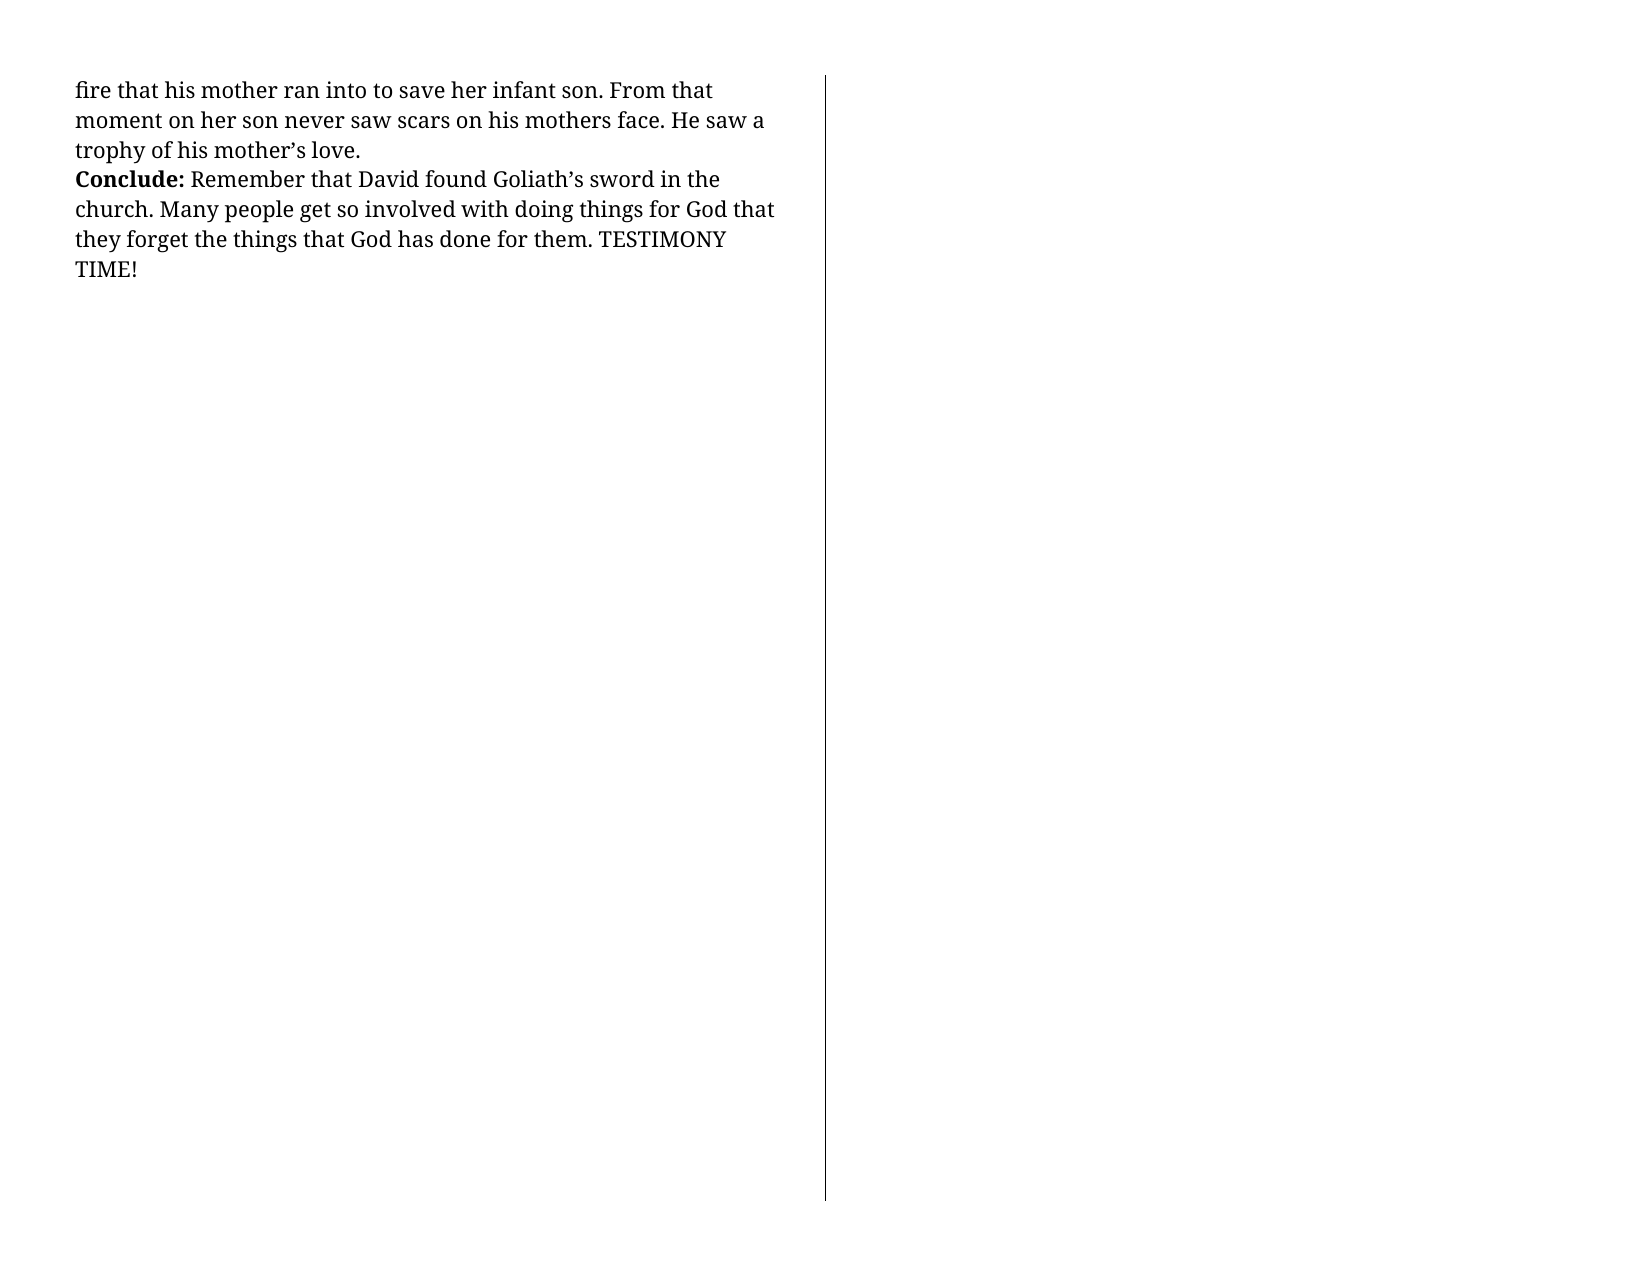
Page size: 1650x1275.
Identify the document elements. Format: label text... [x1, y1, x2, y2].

text fire that his mother ran into to save her infant son. From that moment on her son never saw scars on his mothers face. He saw a trophy of his mother’s love. [75, 75, 788, 164]
text Conclude: Remember that David found Goliath’s sword in the church. Many people get so involved with doing things for God that they forget the things that God has done for them. TESTIMONY TIME! [75, 164, 788, 283]
